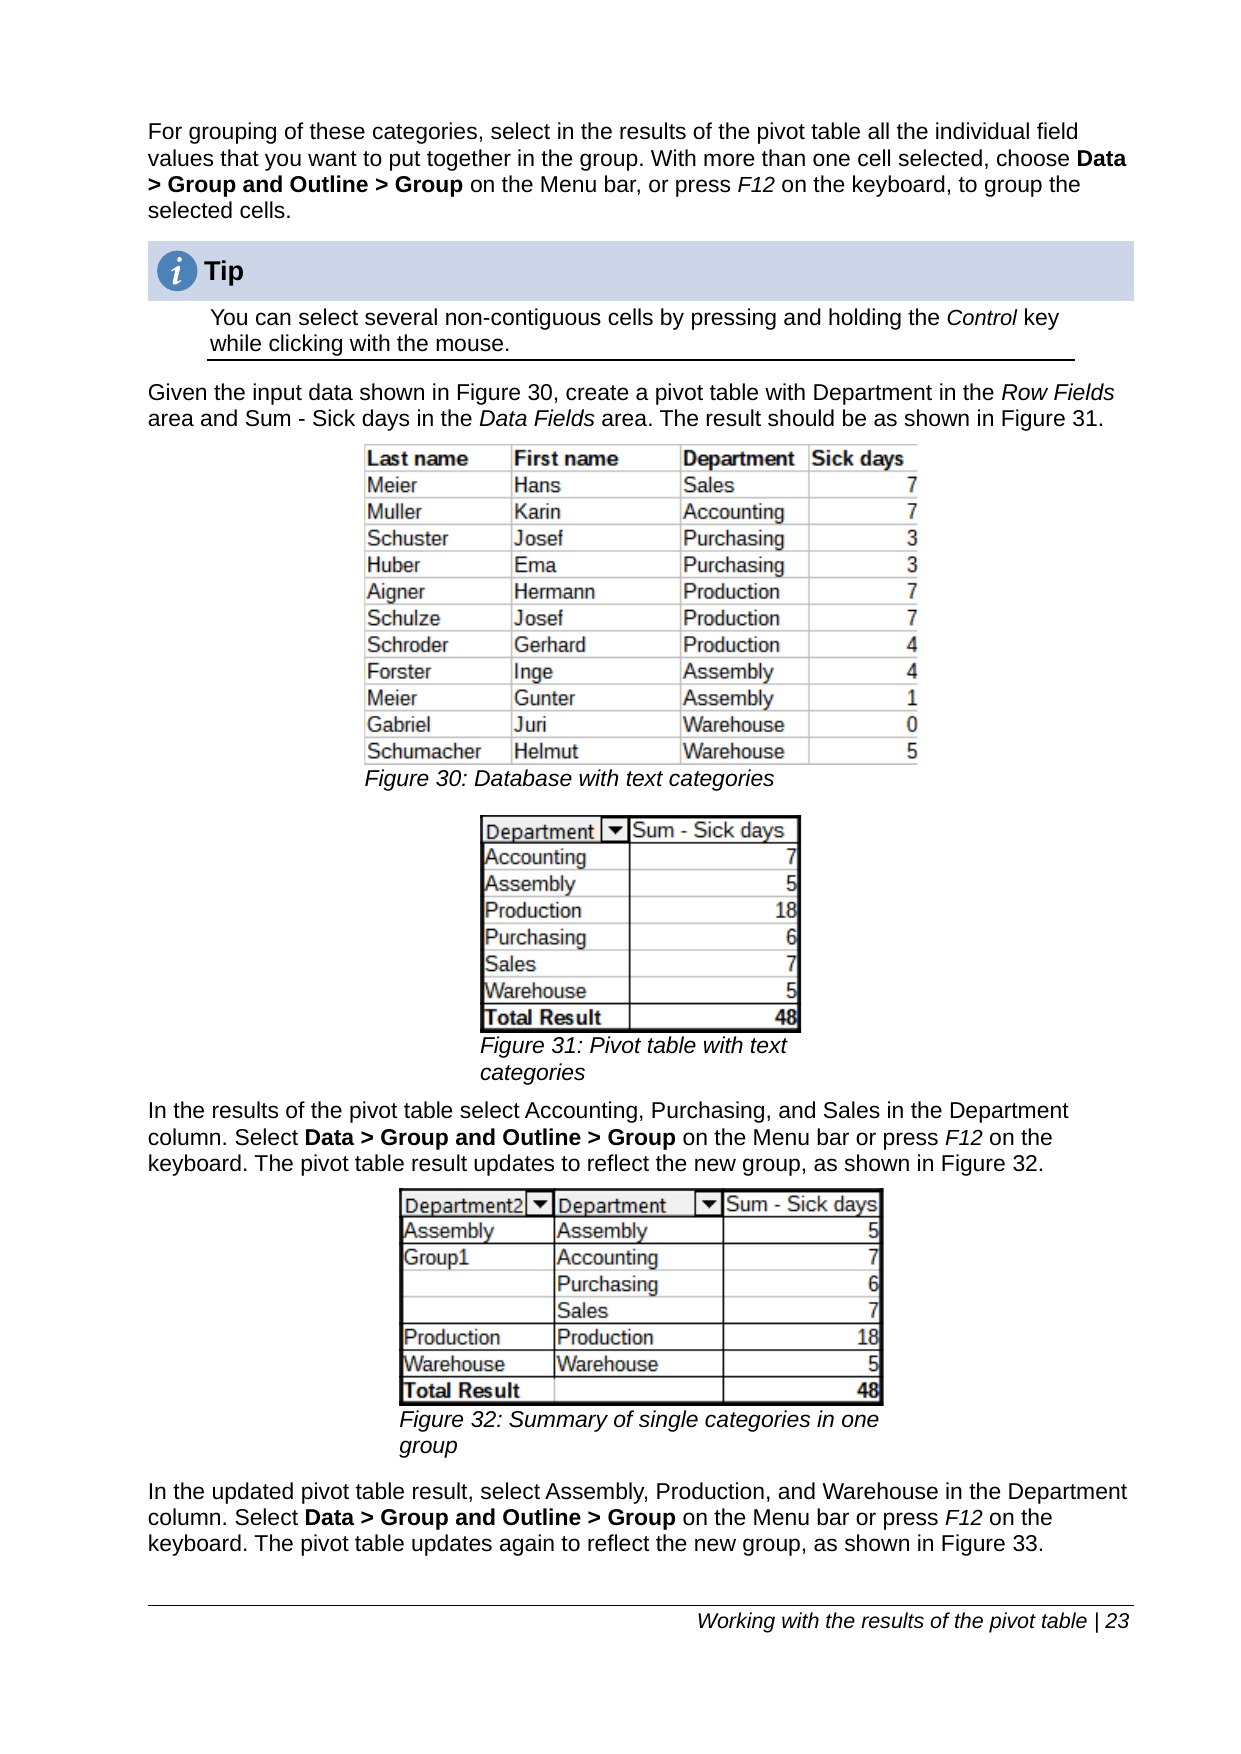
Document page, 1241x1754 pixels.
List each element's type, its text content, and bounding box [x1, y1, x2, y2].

picture [399, 1188, 884, 1406]
text Given the input data shown in Figure 30, create a pivot table with Department in the Row Fields area and Sum - Sick days in the Data Fields area. The result should be as shown in Figure 31. [148, 379, 1134, 432]
text Figure 30: Database with text categories [364, 765, 917, 791]
picture [364, 444, 918, 765]
text In the updated pivot table result, select Assembly, Production, and Warehouse in the Department column. Select Data > Group and Outline > Group on the Menu bar or press F12 on the keyboard. The pivot table updates again to reflect the new group, as shown in Figure 33. [148, 1478, 1134, 1557]
text For grouping of these categories, select in the results of the pivot table all the individual field values that you want to put together in the group. With more than one cell selected, choose Data > Group and Outline > Group on the Menu bar, or press F12 on the keyboard, to group the selected cells. [148, 118, 1134, 223]
text Figure 32: Summary of single categories in one group [399, 1406, 882, 1459]
text Figure 31: Pivot table with text categories [480, 1033, 802, 1085]
subtitle Tip [148, 241, 1134, 301]
text In the results of the pivot table select Accounting, Purchasing, and Sales in the Department column. Select Data > Group and Outline > Group on the Menu bar or press F12 on the keyboard. The pivot table result updates to reflect the new group, as shown in Figure 32. [148, 1097, 1134, 1176]
text You can select several non-contiguous cells by pressing and holding the Control key while clicking with the mouse. [207, 301, 1075, 359]
picture [480, 815, 802, 1033]
